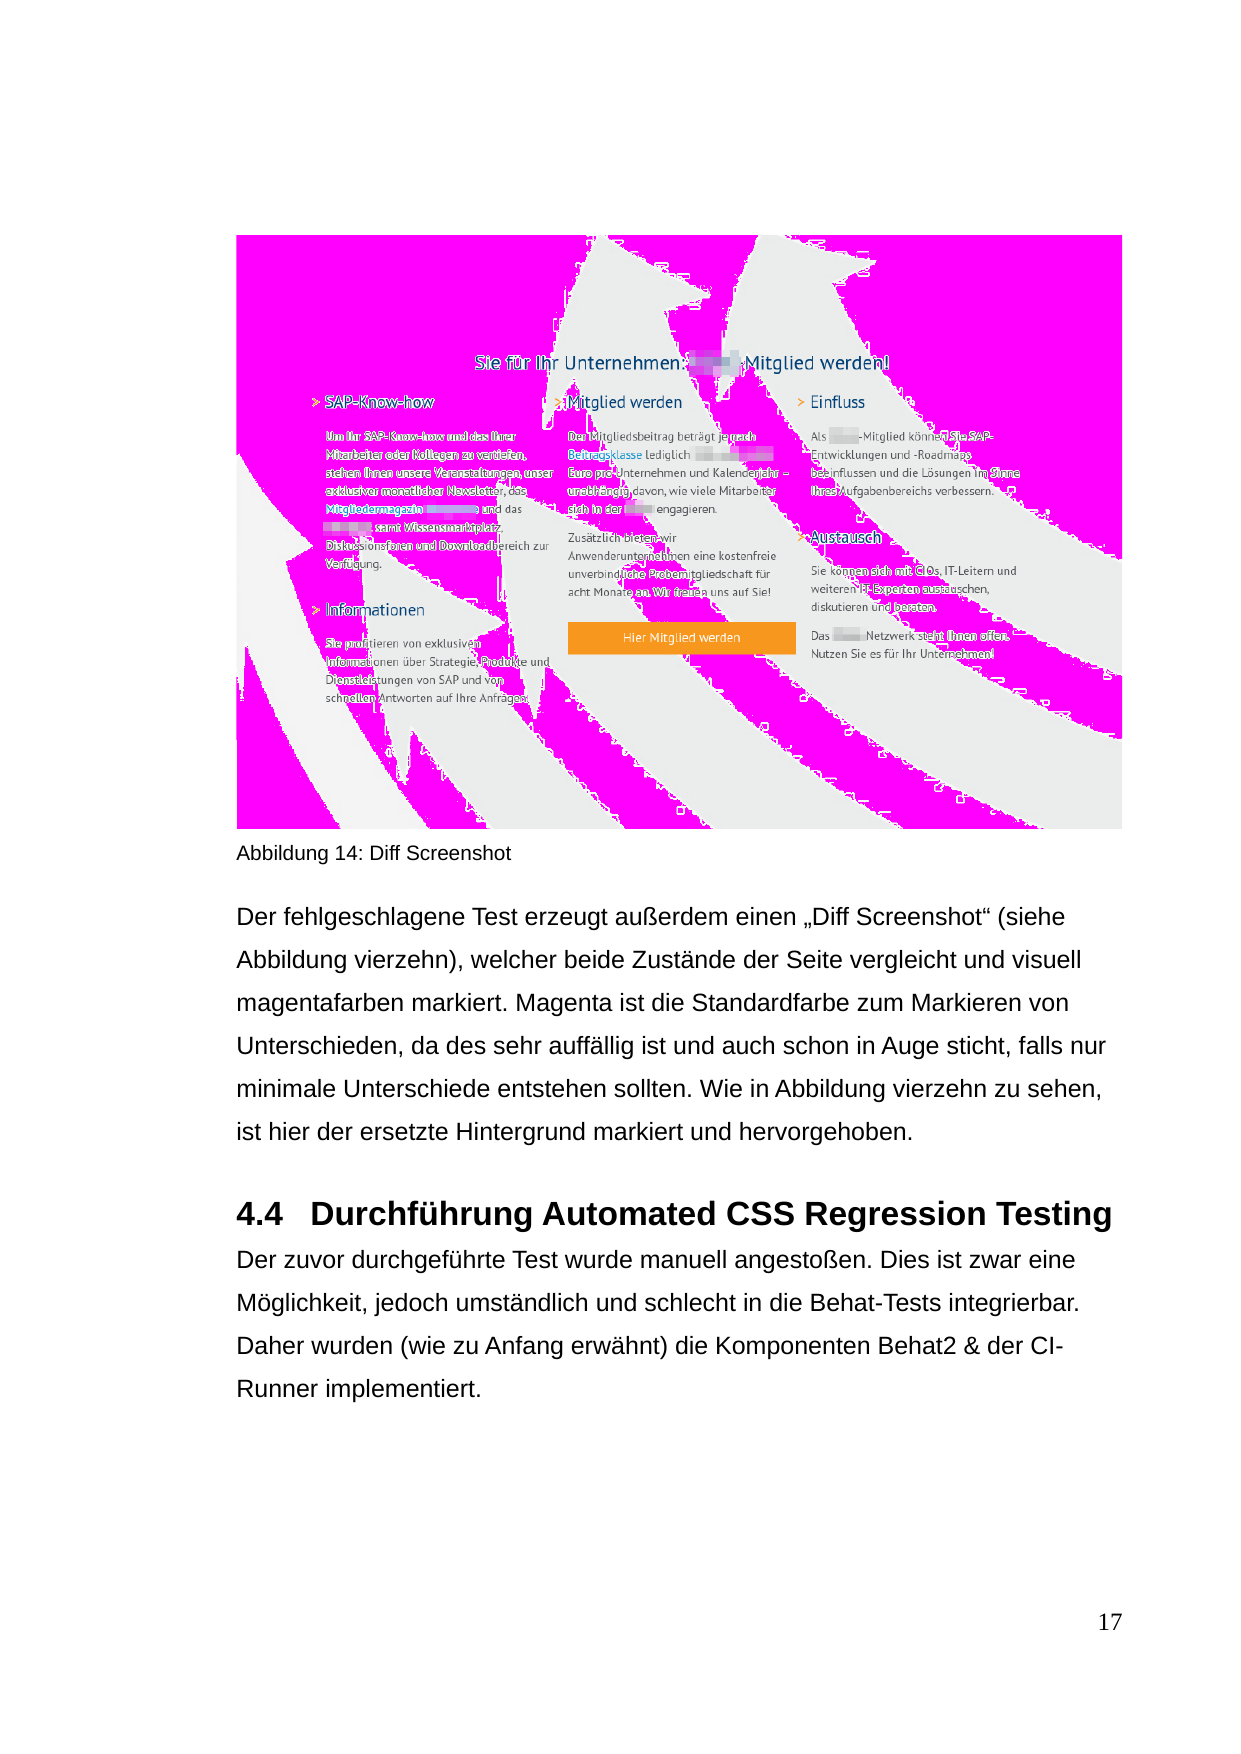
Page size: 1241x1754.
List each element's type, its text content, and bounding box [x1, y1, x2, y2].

text Der zuvor durchgeführte Test wurde manuell angestoßen. Dies ist zwar eine Möglichkeit, jedoch umständlich und schlecht in die Behat-Tests integrierbar. Daher wurden (wie zu Anfang erwähnt) die Komponenten Behat2 & der CI-Runner implementiert. [236, 1244, 1122, 1403]
text Abbildung 14: Diff Screenshot [236, 829, 1122, 865]
text Der fehlgeschlagene Test erzeugt außerdem einen „Diff Screenshot“ (siehe Abbildung vierzehn), welcher beide Zustände der Seite vergleicht und visuell magentafarben markiert. Magenta ist die Standardfarbe zum Markieren von Unterschieden, da des sehr auffällig ist und auch schon in Auge sticht, falls nur minimale Unterschiede entstehen sollten. Wie in Abbildung vierzehn zu sehen, ist hier der ersetzte Hintergrund markiert und hervorgehoben. [236, 901, 1122, 1146]
picture [236, 235, 1123, 829]
subtitle Durchführung Automated CSS Regression Testing [236, 1193, 1122, 1232]
